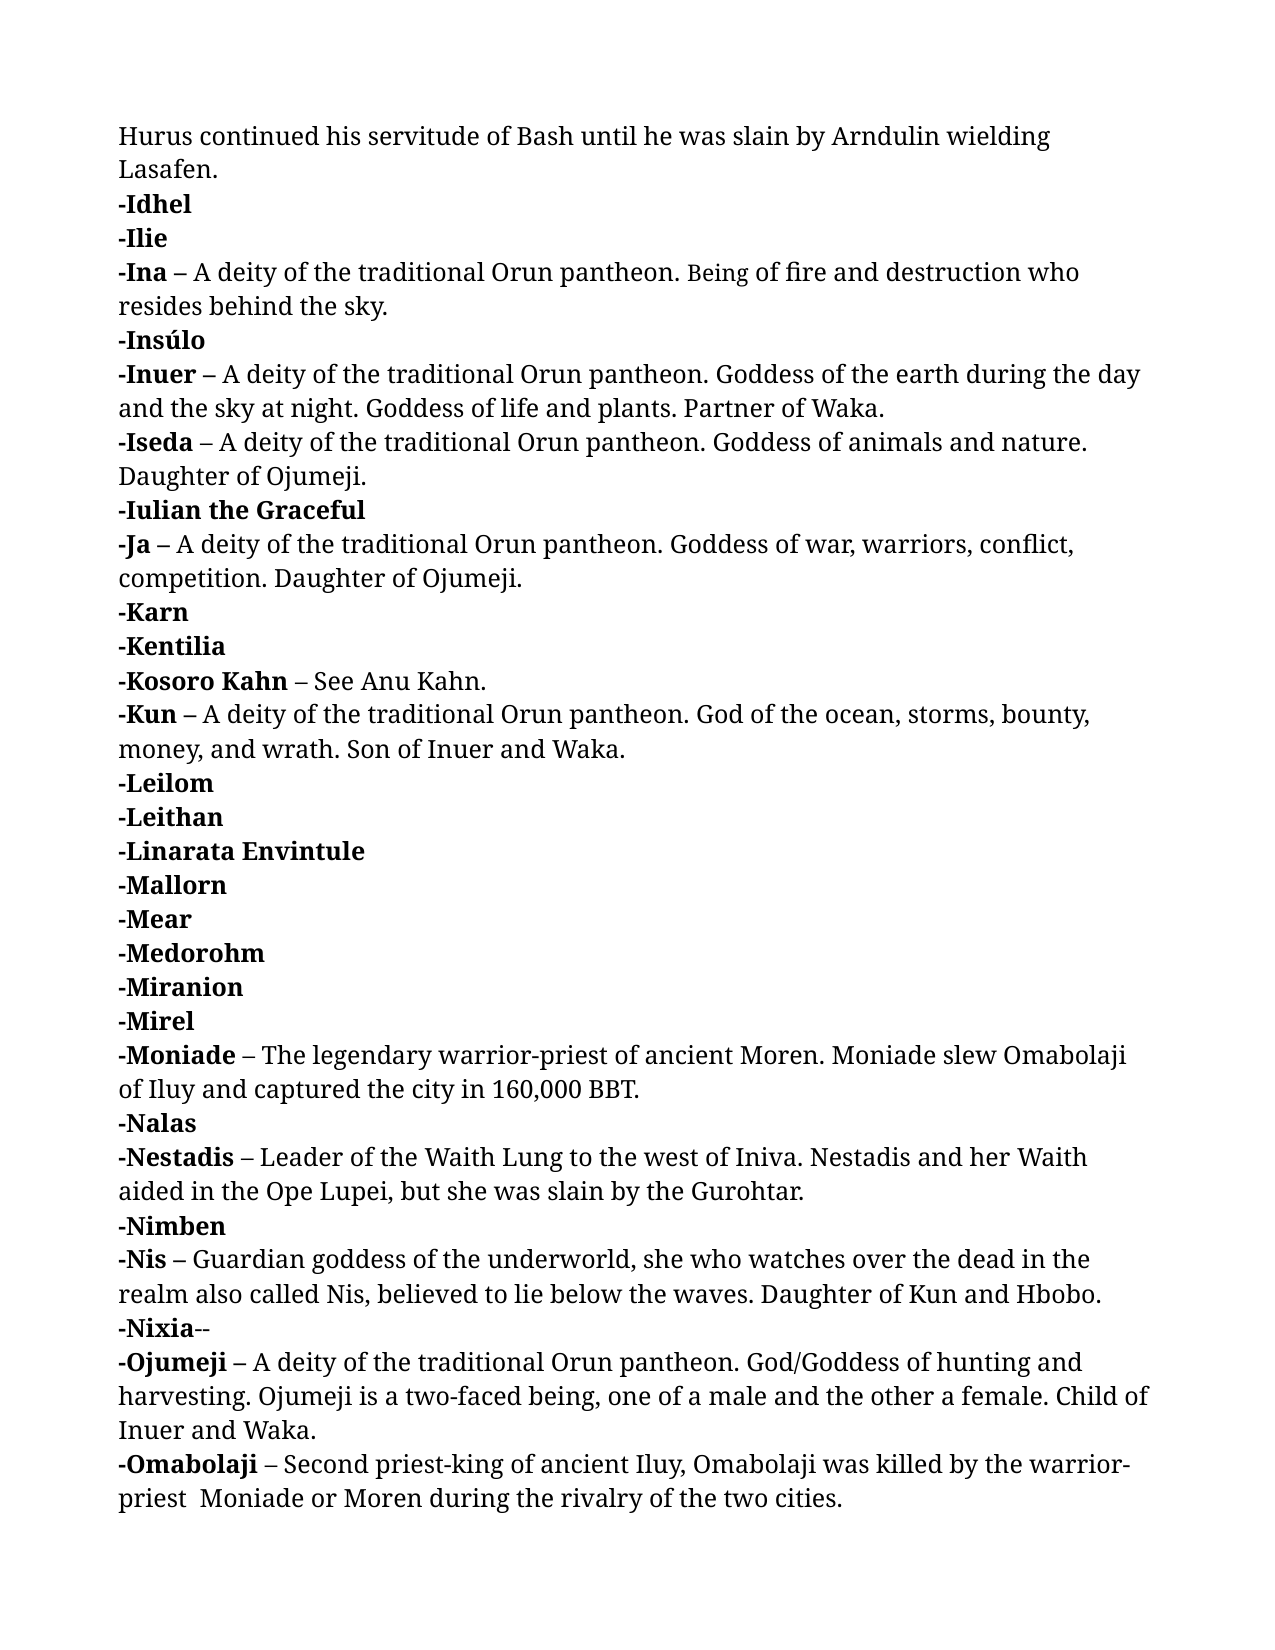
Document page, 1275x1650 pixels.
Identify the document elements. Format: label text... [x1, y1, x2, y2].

text -Nestadis – Leader of the Waith Lung to the west of Iniva. Nestadis and her Waith aided in the Ope Lupei, but she was slain by the Gurohtar. [118, 1140, 1157, 1208]
text -Ina – A deity of the traditional Orun pantheon. Being of fire and destruction who resides behind the sky. [118, 254, 1157, 322]
text -Inuer – A deity of the traditional Orun pantheon. Goddess of the earth during the day and the sky at night. Goddess of life and plants. Partner of Waka. [118, 357, 1157, 425]
text Hurus continued his servitude of Bash until he was slain by Arndulin wielding Lasafen. [118, 118, 1157, 186]
text -Iulian the Graceful [118, 493, 1157, 527]
text -Kosoro Kahn – See Anu Kahn. [118, 663, 1157, 697]
text -Medorohm [118, 936, 1157, 970]
text -Ja – A deity of the traditional Orun pantheon. Goddess of war, warriors, conflict, competition. Daughter of Ojumeji. [118, 527, 1157, 595]
text -Mallorn [118, 867, 1157, 902]
text -Linarata Envintule [118, 833, 1157, 867]
text -Nalas [118, 1106, 1157, 1140]
text -Mirel [118, 1004, 1157, 1038]
text -Miranion [118, 970, 1157, 1004]
text -Iseda – A deity of the traditional Orun pantheon. Goddess of animals and nature. Daughter of Ojumeji. [118, 425, 1157, 493]
text -Karn [118, 595, 1157, 629]
text -Omabolaji – Second priest-king of ancient Iluy, Omabolaji was killed by the warrior-priest Moniade or Moren during the rivalry of the two cities. [118, 1447, 1157, 1515]
text -Nis – Guardian goddess of the underworld, she who watches over the dead in the realm also called Nis, believed to lie below the waves. Daughter of Kun and Hbobo. [118, 1242, 1157, 1310]
text -Kun – A deity of the traditional Orun pantheon. God of the ocean, storms, bounty, money, and wrath. Son of Inuer and Waka. [118, 697, 1157, 765]
text -Insúlo [118, 322, 1157, 357]
text -Idhel [118, 186, 1157, 220]
text -Nimben [118, 1208, 1157, 1242]
text -Kentilia [118, 629, 1157, 663]
text -Moniade – The legendary warrior-priest of ancient Moren. Moniade slew Omabolaji of Iluy and captured the city in 160,000 BBT. [118, 1038, 1157, 1106]
text -Leithan [118, 799, 1157, 833]
text -Nixia-- [118, 1310, 1157, 1344]
text -Ojumeji – A deity of the traditional Orun pantheon. God/Goddess of hunting and harvesting. Ojumeji is a two-faced being, one of a male and the other a female. Child of Inuer and Waka. [118, 1344, 1157, 1447]
text -Leilom [118, 765, 1157, 799]
text -Ilie [118, 220, 1157, 254]
text -Mear [118, 902, 1157, 936]
